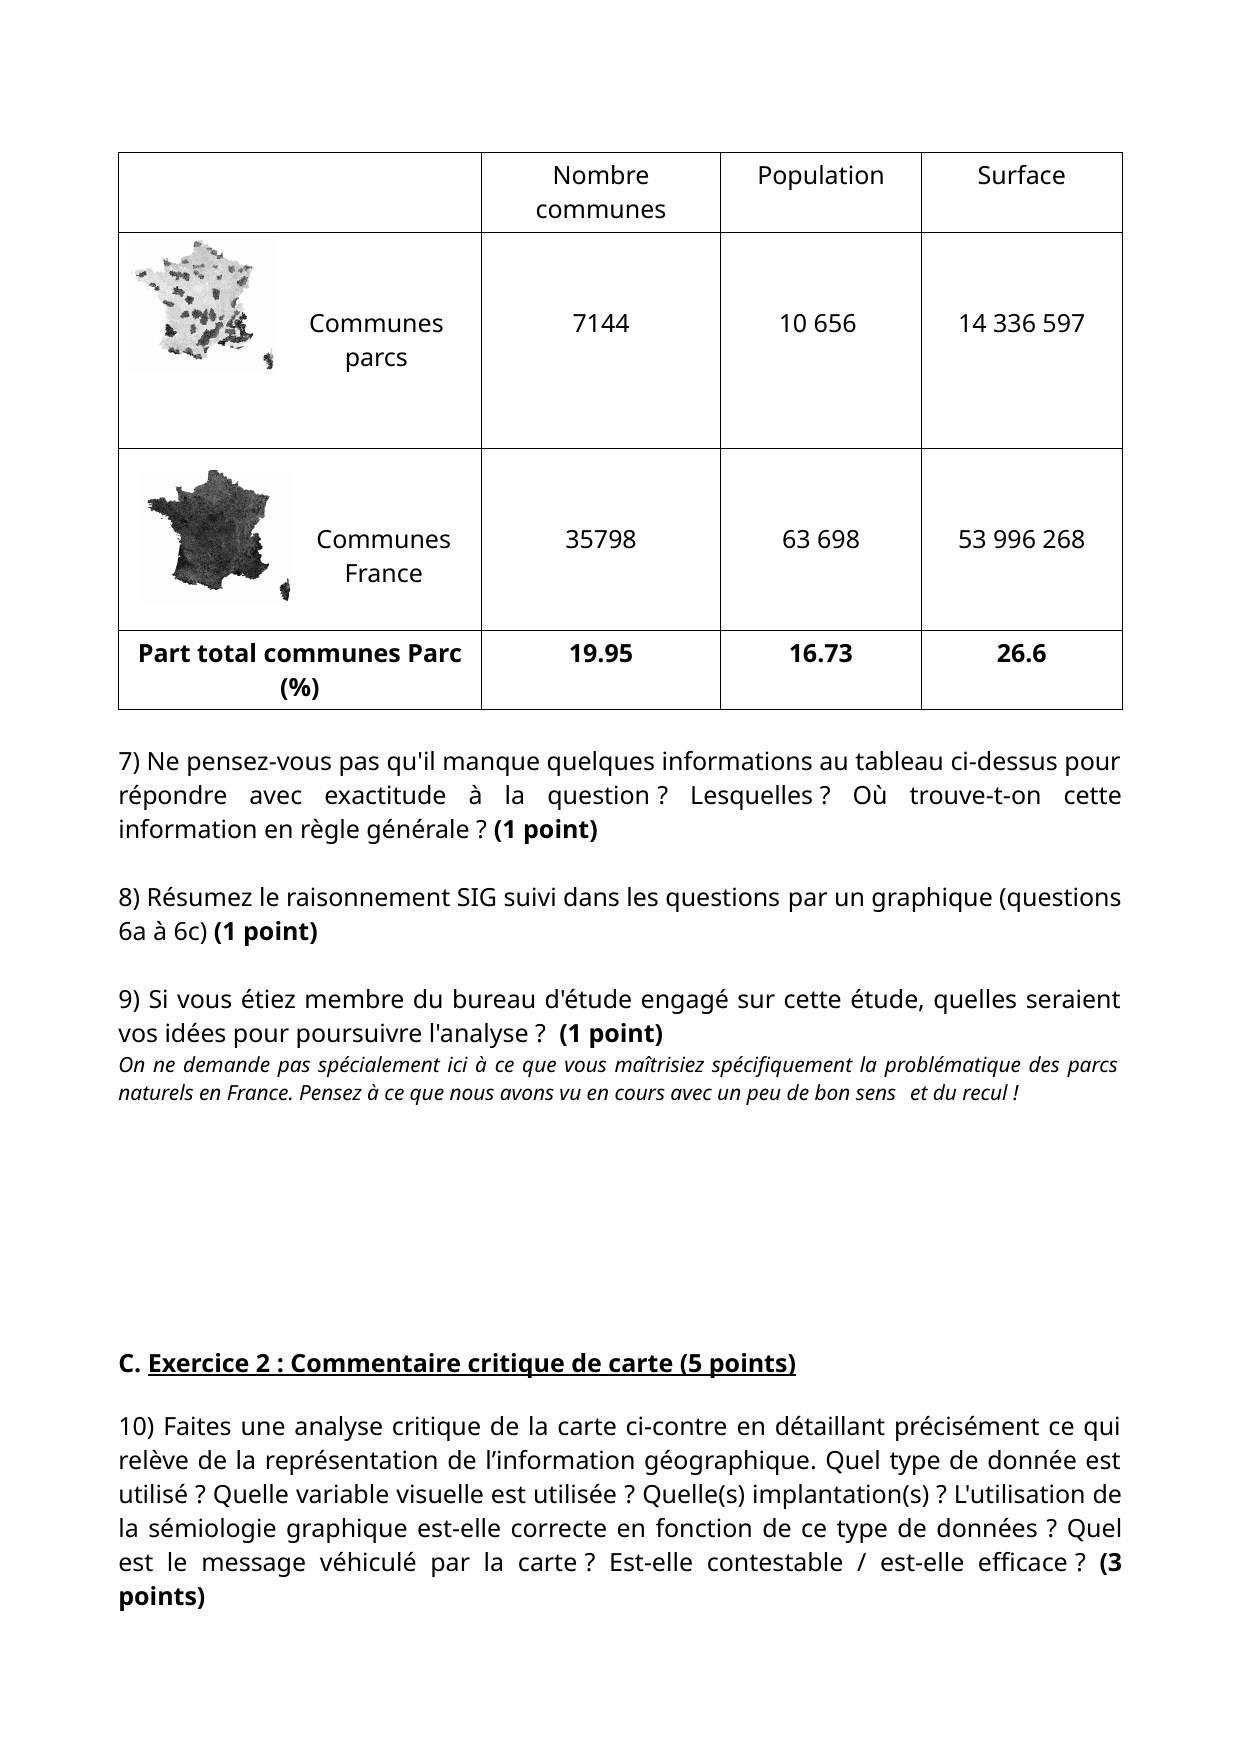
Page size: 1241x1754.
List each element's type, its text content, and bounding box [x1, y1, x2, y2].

text 7) Ne pensez-vous pas qu'il manque quelques informations au tableau ci-dessus pour répondre avec exactitude à la question ? Lesquelles ? Où trouve-t-on cette information en règle générale ? (1 point) [118, 743, 1122, 846]
text 10) Faites une analyse critique de la carte ci-contre en détaillant précisément ce qui relève de la représentation de l’information géographique. Quel type de donnée est utilisé ? Quelle variable visuelle est utilisée ? Quelle(s) implantation(s) ? L'utilisation de la sémiologie graphique est-elle correcte en fonction de ce type de données ? Quel est le message véhiculé par la carte ? Est-elle contestable / est-elle efficace ? (3 points) [118, 1408, 1122, 1613]
table_cell 7144 [482, 233, 720, 448]
picture [141, 470, 292, 603]
table_cell Communes France [119, 449, 481, 630]
text 8) Résumez le raisonnement SIG suivi dans les questions par un graphique (questions 6a à 6c) (1 point) [118, 880, 1122, 948]
table_cell 26.6 [922, 631, 1122, 709]
table_header Population [721, 153, 921, 232]
table_cell 19.95 [482, 631, 720, 709]
table_cell 10 656 [721, 233, 921, 448]
table_cell 35798 [482, 449, 720, 630]
table_header Surface [922, 153, 1122, 232]
table_cell Communes parcs [119, 233, 481, 448]
picture [126, 238, 277, 372]
table_header [119, 153, 481, 232]
table_cell Part total communes Parc (%) [119, 631, 481, 709]
table_cell 16.73 [721, 631, 921, 709]
table_cell 53 996 268 [922, 449, 1122, 630]
text C. Exercice 2 : Commentaire critique de carte (5 points) [118, 1345, 1122, 1379]
table_cell 63 698 [721, 449, 921, 630]
table_cell 14 336 597 [922, 233, 1122, 448]
text 9) Si vous étiez membre du bureau d'étude engagé sur cette étude, quelles seraient vos idées pour poursuivre l'analyse ? (1 point) [118, 982, 1122, 1050]
table_header Nombre communes [482, 153, 720, 232]
text On ne demande pas spécialement ici à ce que vous maîtrisiez spécifiquement la problématique des parcs naturels en France. Pensez à ce que nous avons vu en cours avec un peu de bon sens et du recul ! [118, 1050, 1122, 1107]
